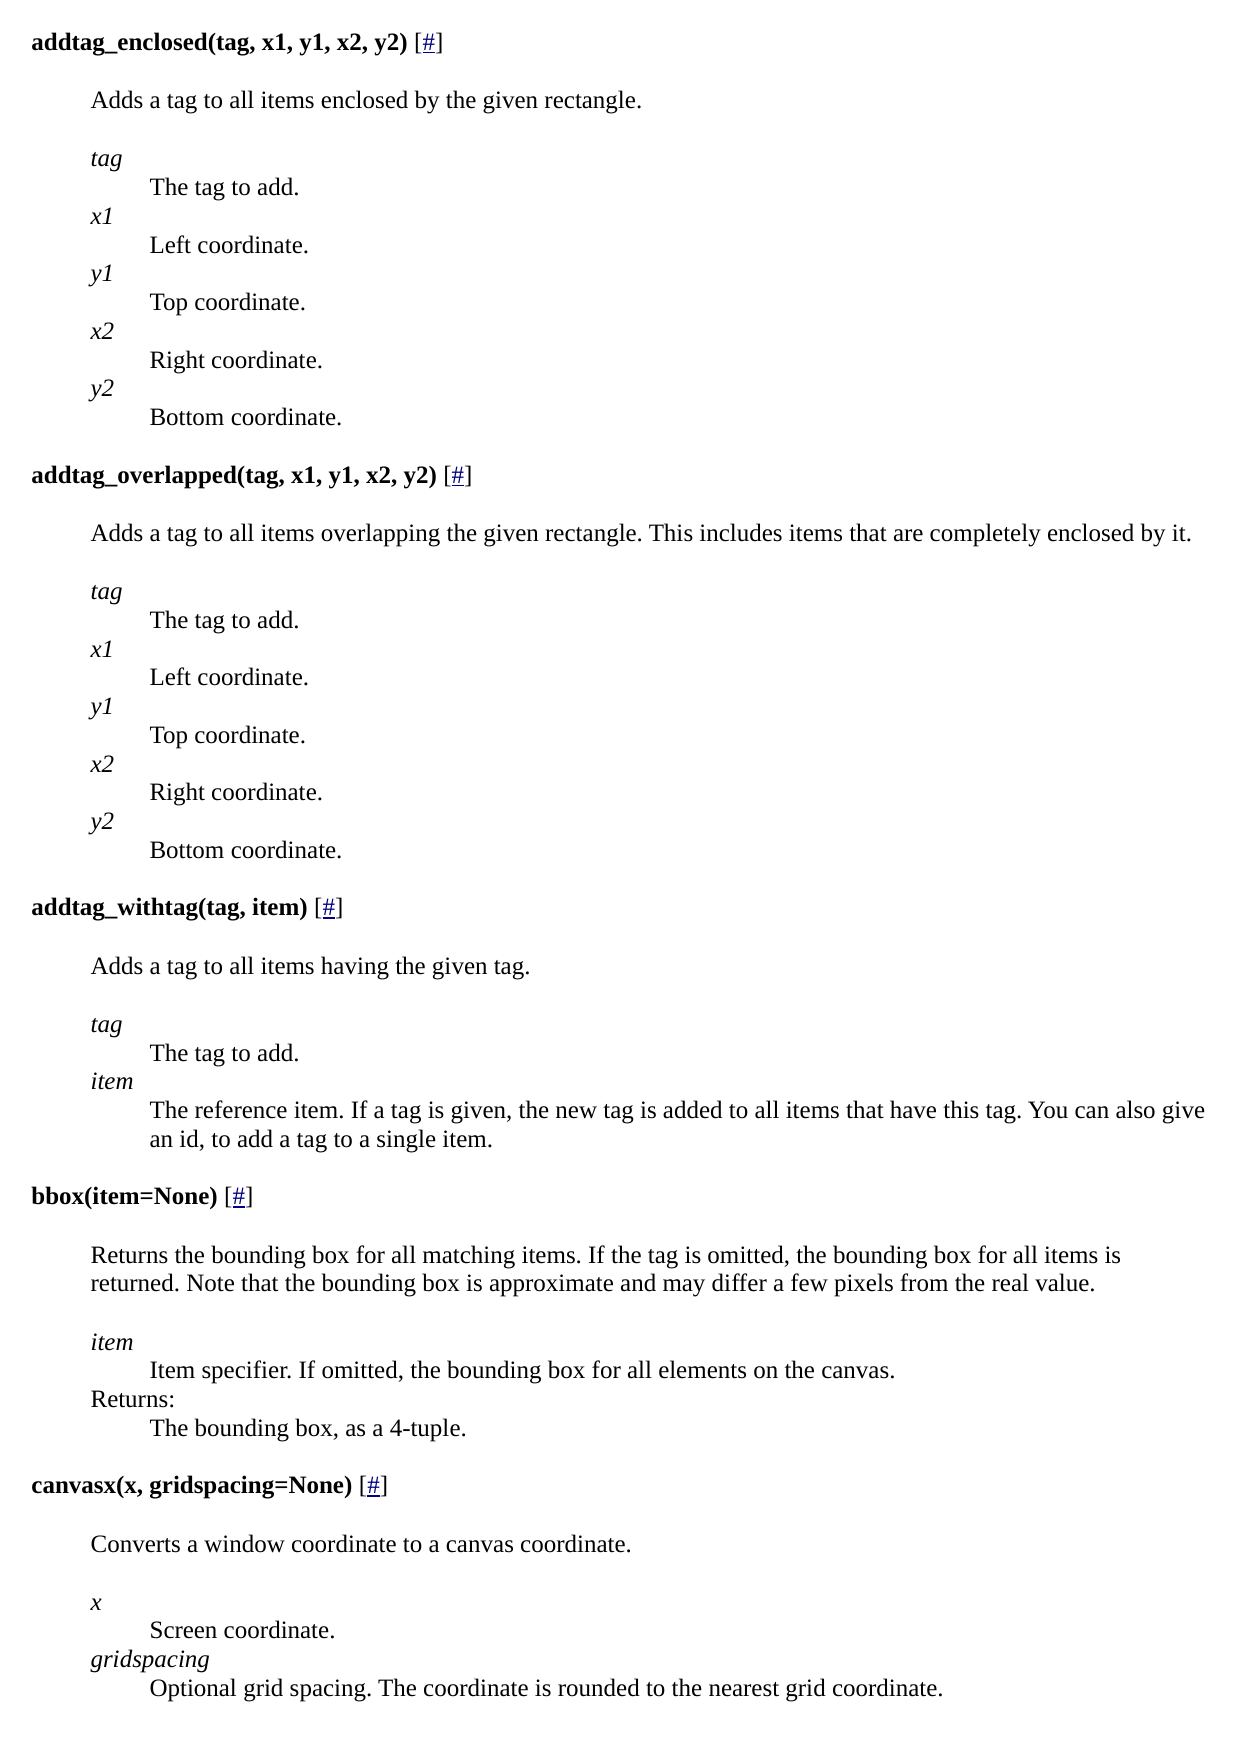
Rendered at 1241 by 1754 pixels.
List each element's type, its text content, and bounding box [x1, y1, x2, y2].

list Bottom coordinate. [149, 835, 1212, 864]
list Adds a tag to all items overlapping the given rectangle. This includes items that are completely enclosed by it. [90, 518, 1212, 547]
list Item specifier. If omitted, the bounding box for all elements on the canvas. [149, 1355, 1212, 1384]
list Converts a window coordinate to a canvas coordinate. [90, 1529, 1212, 1557]
list Returns the bounding box for all matching items. If the tag is omitted, the bounding box for all items is returned. Note that the bounding box is approximate and may differ a few pixels from the real value. [90, 1240, 1212, 1297]
subtitle x2 [90, 316, 1212, 345]
subtitle canvasx(x, gridspacing=None) [#] [31, 1470, 1212, 1499]
subtitle item [90, 1066, 1212, 1095]
list Left coordinate. [149, 662, 1212, 691]
subtitle Returns: [90, 1384, 1212, 1413]
subtitle x1 [90, 201, 1212, 230]
subtitle addtag_enclosed(tag, x1, y1, x2, y2) [#] [31, 27, 1212, 56]
subtitle x2 [90, 749, 1212, 777]
subtitle tag [90, 143, 1212, 172]
list The tag to add. [149, 172, 1212, 201]
list The tag to add. [149, 1038, 1212, 1066]
subtitle y2 [90, 373, 1212, 402]
subtitle y1 [90, 258, 1212, 287]
list The tag to add. [149, 605, 1212, 634]
list Screen coordinate. [149, 1616, 1212, 1644]
subtitle addtag_withtag(tag, item) [#] [31, 892, 1212, 921]
list Top coordinate. [149, 287, 1212, 316]
subtitle y1 [90, 691, 1212, 720]
list Adds a tag to all items enclosed by the given rectangle. [90, 85, 1212, 114]
list Top coordinate. [149, 720, 1212, 749]
subtitle tag [90, 576, 1212, 605]
subtitle bbox(item=None) [#] [31, 1181, 1212, 1210]
subtitle x [90, 1587, 1212, 1616]
list The reference item. If a tag is given, the new tag is added to all items that have this tag. You can also give an id, to add a tag to a single item. [149, 1095, 1212, 1153]
subtitle addtag_overlapped(tag, x1, y1, x2, y2) [#] [31, 460, 1212, 488]
list Left coordinate. [149, 230, 1212, 258]
list Right coordinate. [149, 345, 1212, 373]
list Bottom coordinate. [149, 402, 1212, 431]
list The bounding box, as a 4-tuple. [149, 1413, 1212, 1442]
list Right coordinate. [149, 777, 1212, 806]
subtitle y2 [90, 806, 1212, 835]
subtitle tag [90, 1009, 1212, 1038]
subtitle item [90, 1327, 1212, 1355]
list Adds a tag to all items having the given tag. [90, 951, 1212, 979]
list Optional grid spacing. The coordinate is rounded to the nearest grid coordinate. [149, 1673, 1212, 1702]
subtitle x1 [90, 634, 1212, 662]
subtitle gridspacing [90, 1644, 1212, 1673]
